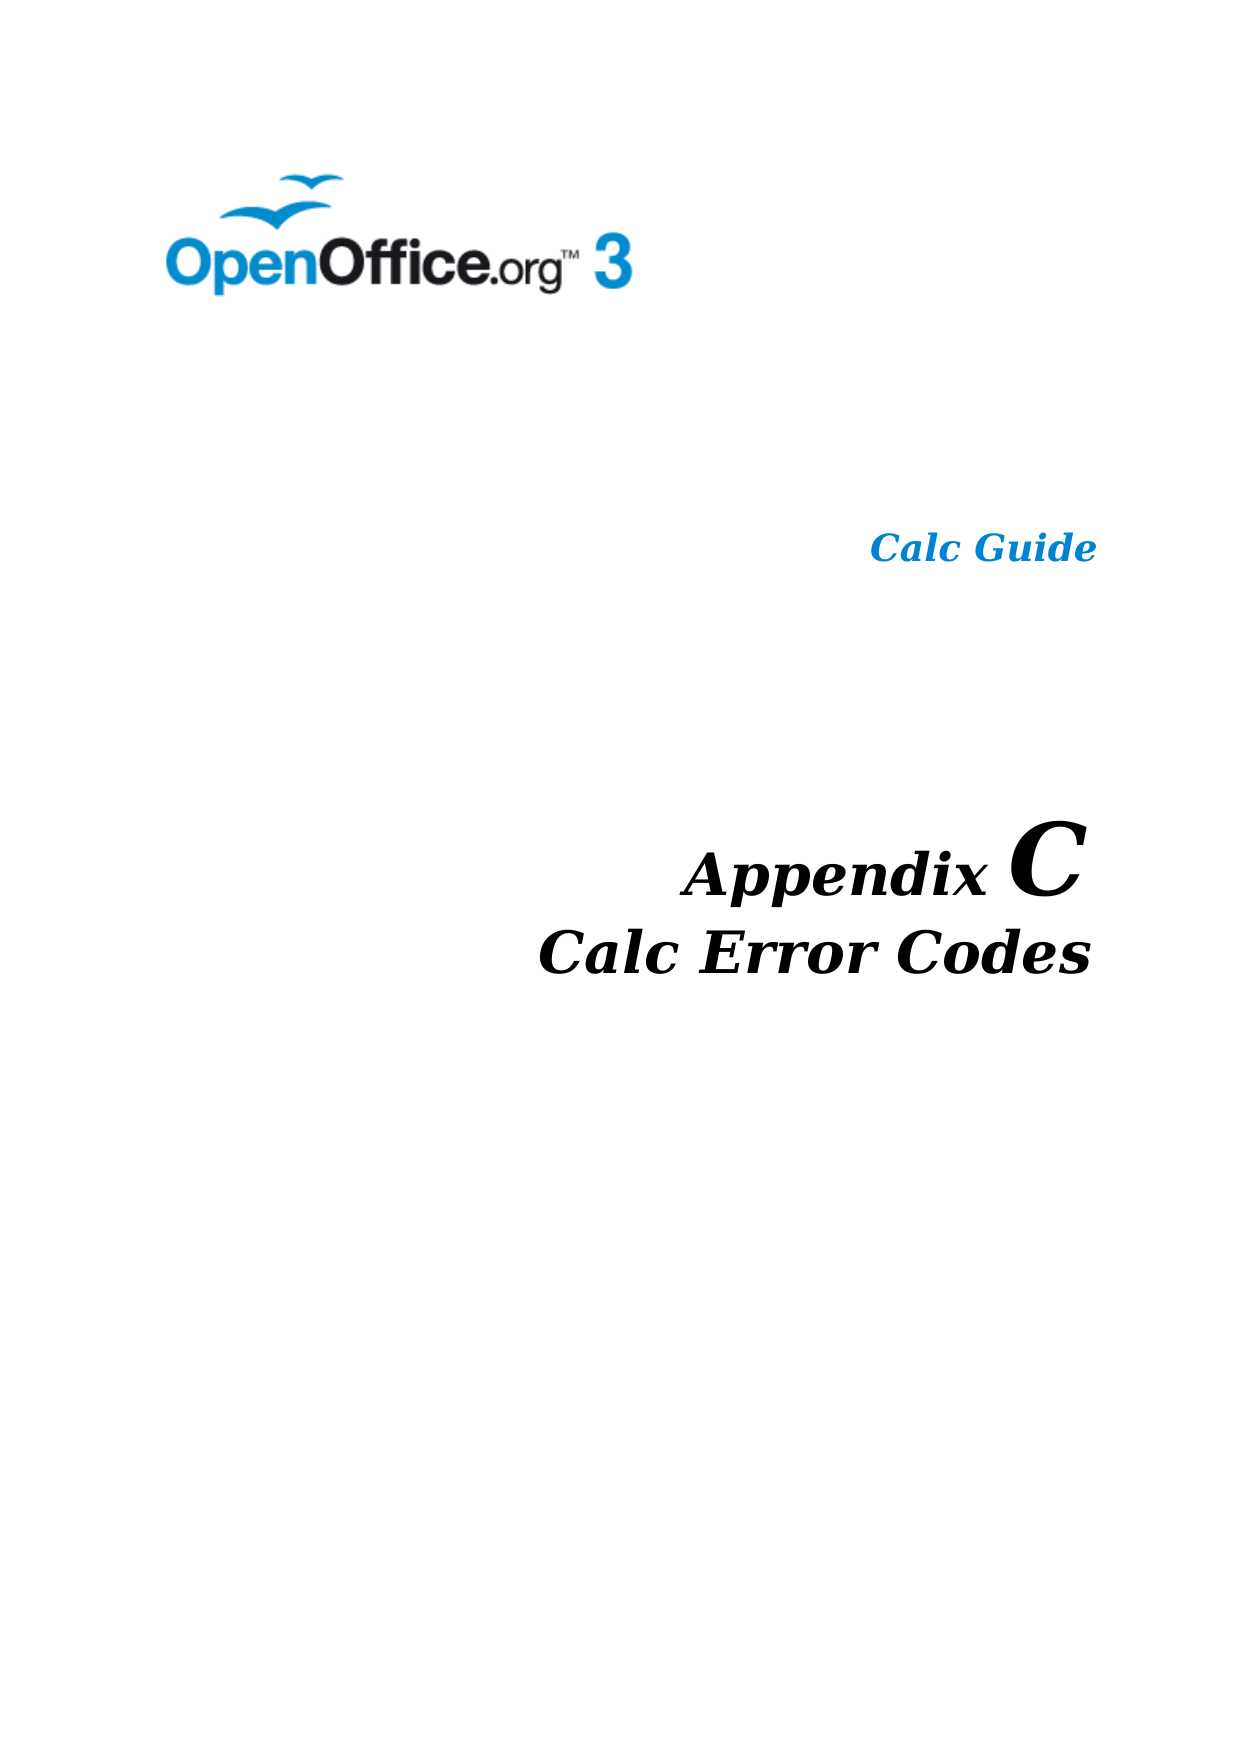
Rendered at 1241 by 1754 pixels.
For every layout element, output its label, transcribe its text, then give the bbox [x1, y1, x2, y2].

subtitle Appendix C Calc Error Codes [188, 801, 1098, 987]
picture [140, 147, 655, 322]
text Calc Guide [188, 526, 1098, 570]
